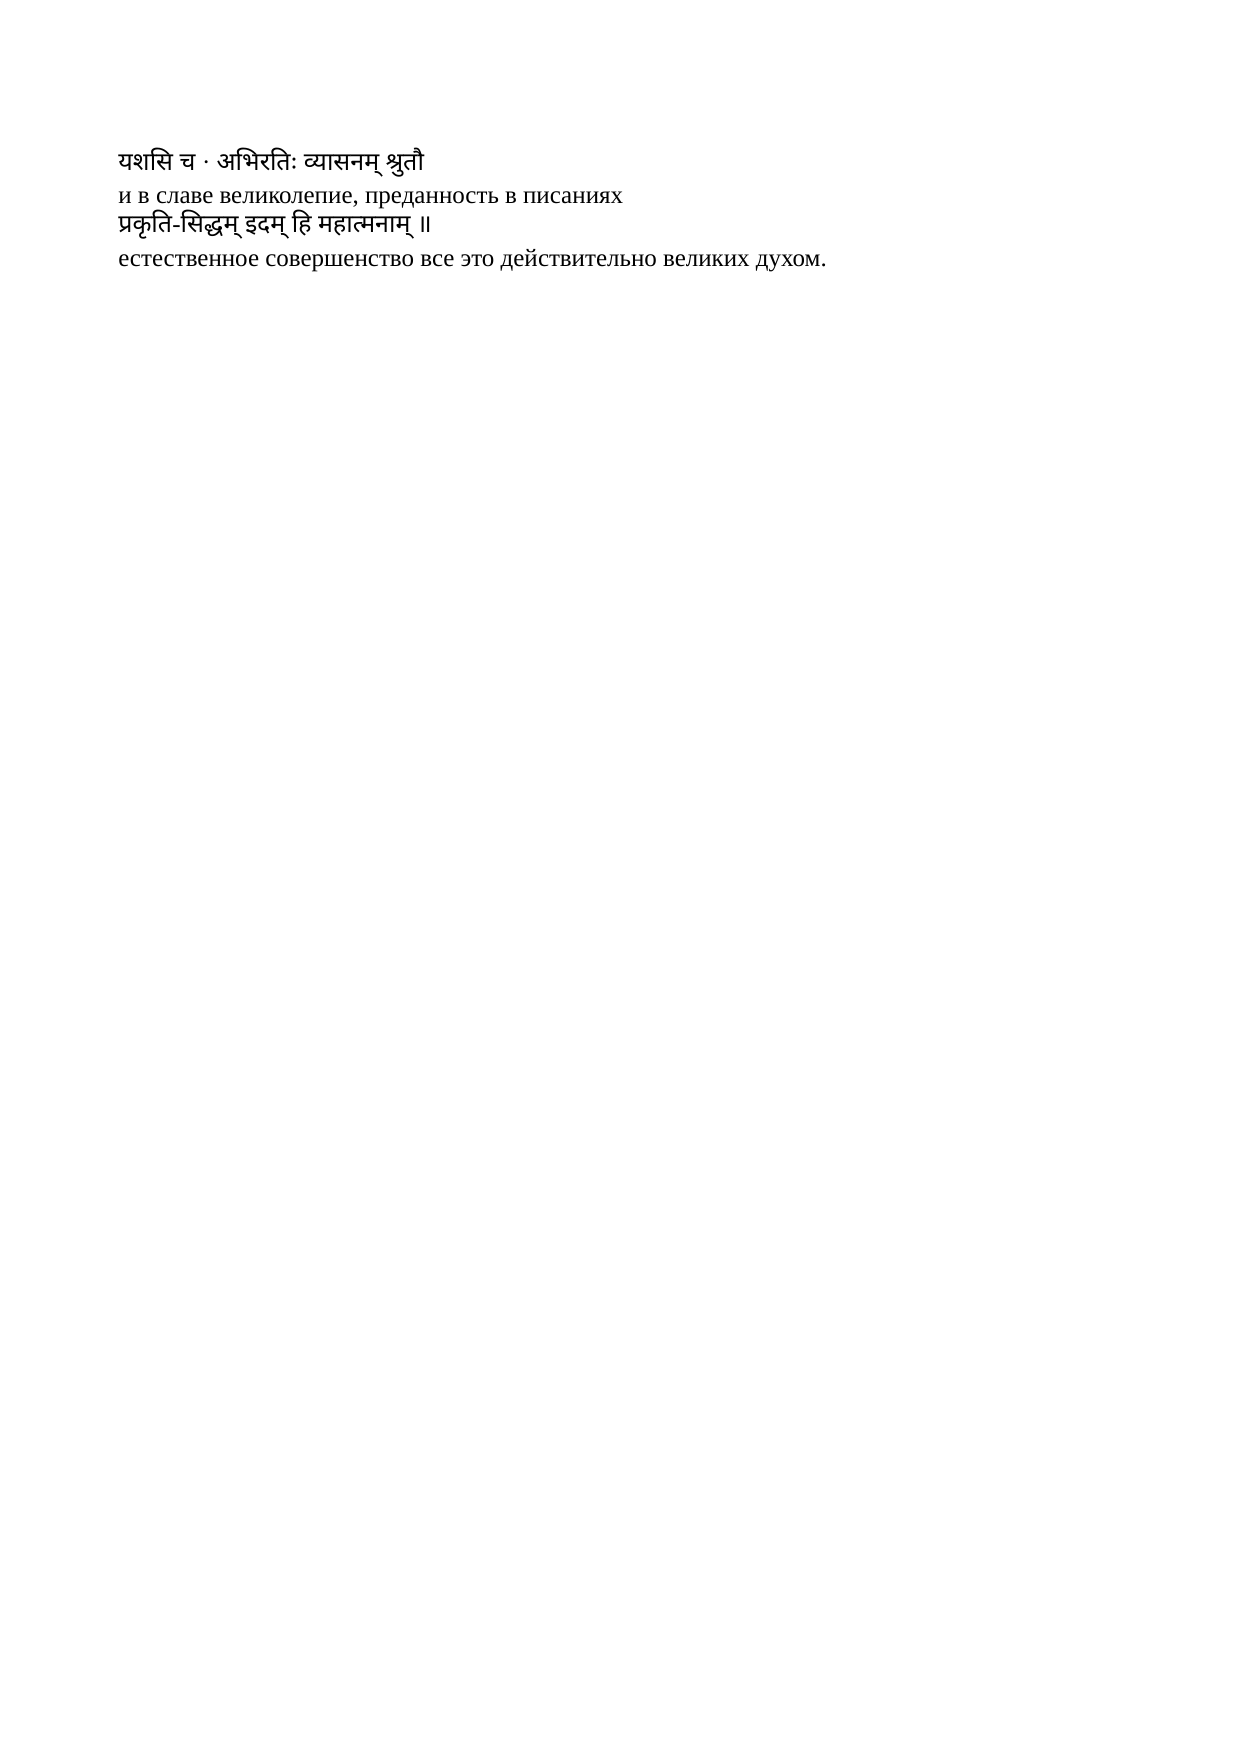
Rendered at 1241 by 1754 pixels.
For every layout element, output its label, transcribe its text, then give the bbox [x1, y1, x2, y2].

text प्रकृति-सिद्धम् इदम् हि महात्मनाम् ॥ [118, 209, 1122, 243]
text и в славе великолепие, преданность в писаниях [118, 180, 1122, 209]
text естественное совершенство все это действительно великих духом. [118, 243, 1122, 271]
text यशसि च · अभिरतिः व्यासनम् श्रुतौ [118, 147, 1122, 180]
